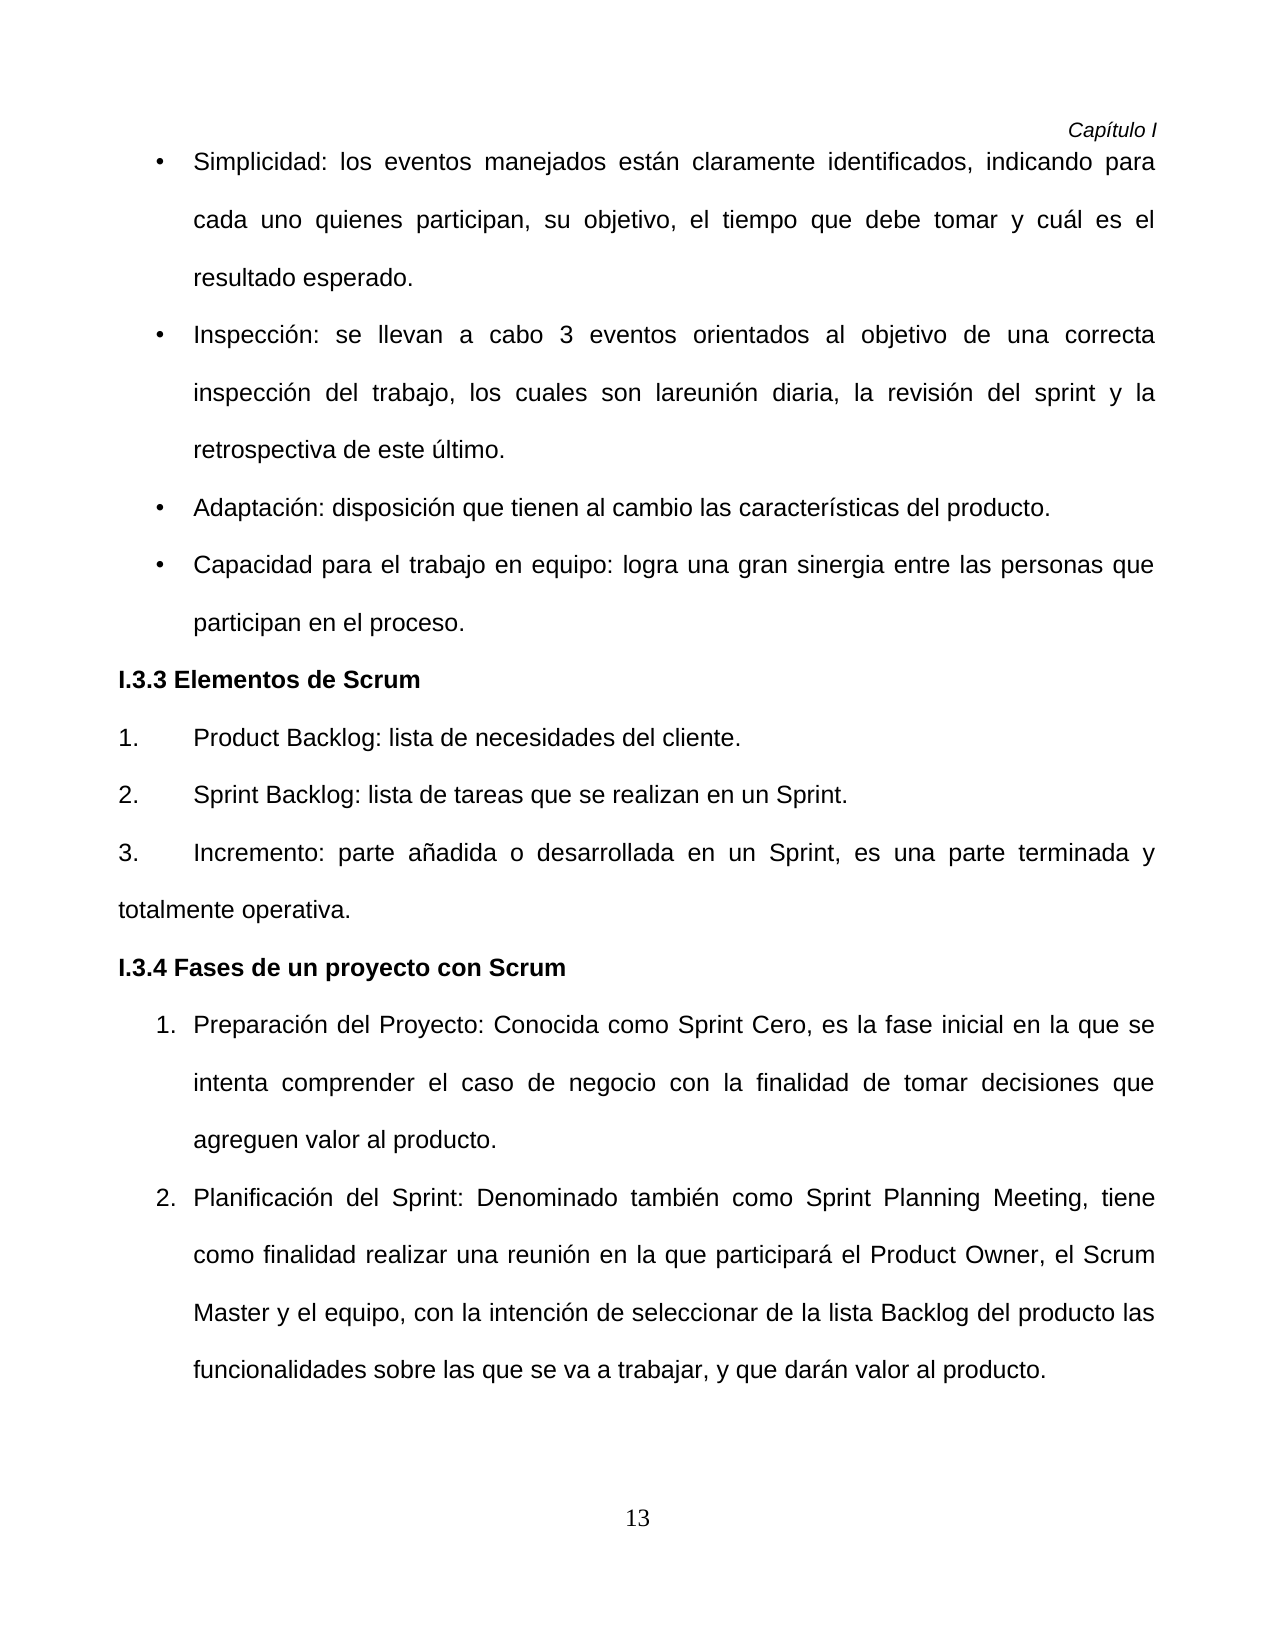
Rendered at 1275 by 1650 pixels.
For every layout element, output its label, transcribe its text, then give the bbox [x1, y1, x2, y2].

list Capacidad para el trabajo en equipo: logra una gran sinergia entre las personas que participan en el proceso. [156, 550, 1157, 637]
list Adaptación: disposición que tienen al cambio las características del producto. [156, 493, 1157, 521]
list Simplicidad: los eventos manejados están claramente identificados, indicando para cada uno quienes participan, su objetivo, el tiempo que debe tomar y cuál es el resultado esperado. [156, 147, 1157, 291]
list Inspección: se llevan a cabo 3 eventos orientados al objetivo de una correcta inspección del trabajo, los cuales son lareunión diaria, la revisión del sprint y la retrospectiva de este último. [156, 320, 1157, 464]
list Incremento: parte añadida o desarrollada en un Sprint, es una parte terminada y totalmente operativa. [118, 838, 1157, 924]
list Planificación del Sprint: Denominado también como Sprint Planning Meeting, tiene como finalidad realizar una reunión en la que participará el Product Owner, el Scrum Master y el equipo, con la intención de seleccionar de la lista Backlog del producto las funcionalidades sobre las que se va a trabajar, y que darán valor al producto. [156, 1183, 1157, 1384]
list Preparación del Proyecto: Conocida como Sprint Cero, es la fase inicial en la que se intenta comprender el caso de negocio con la finalidad de tomar decisiones que agreguen valor al producto. [156, 1010, 1157, 1154]
list Sprint Backlog: lista de tareas que se realizan en un Sprint. [118, 780, 1157, 809]
text I.3.3 Elementos de Scrum [118, 665, 1157, 694]
list Product Backlog: lista de necesidades del cliente. [118, 723, 1157, 752]
list I.3.4 Fases de un proyecto con Scrum [118, 953, 1157, 982]
